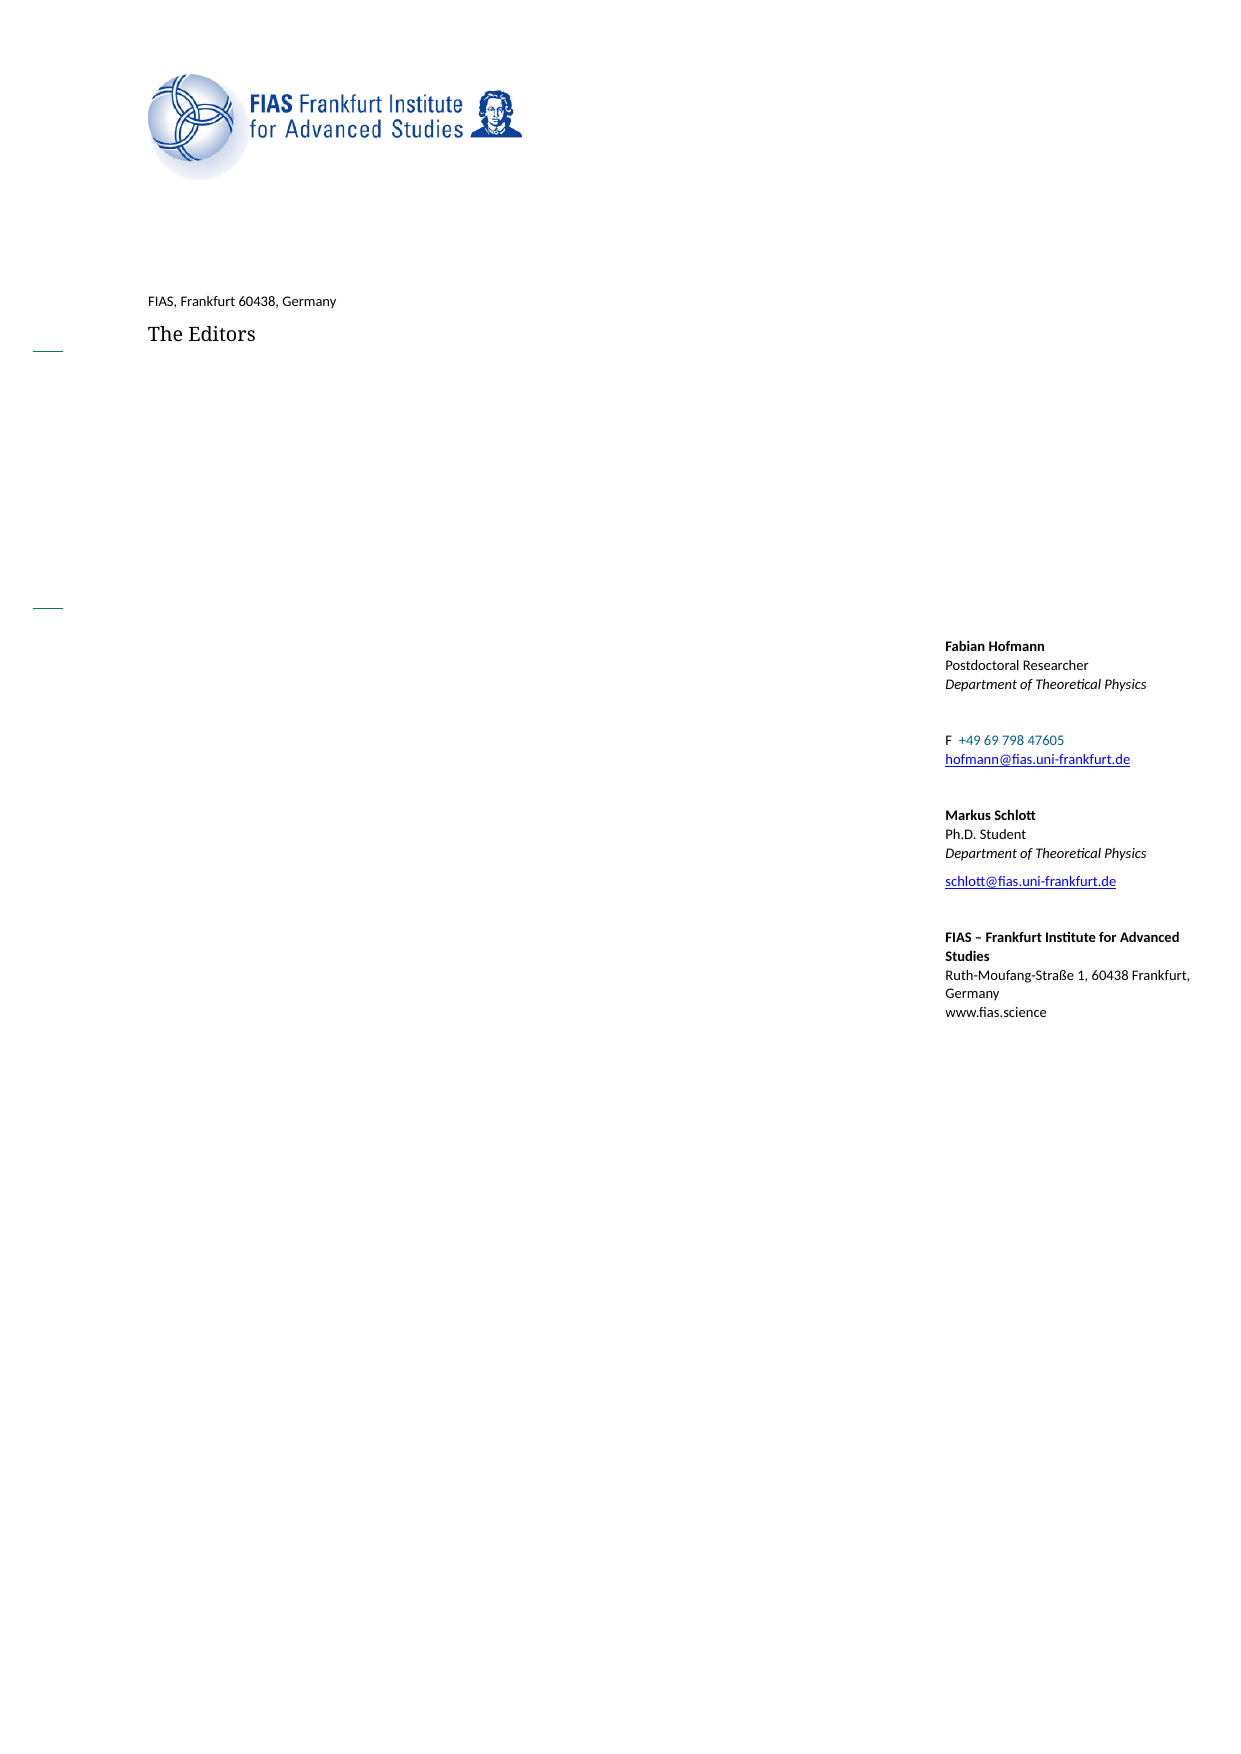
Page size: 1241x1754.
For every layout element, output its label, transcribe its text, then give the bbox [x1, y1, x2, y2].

picture [147, 73, 523, 181]
picture [992, 736, 997, 745]
table_cell [148, 498, 598, 525]
picture [1010, 736, 1015, 745]
picture [966, 736, 973, 745]
picture [974, 736, 979, 745]
picture [1035, 736, 1041, 745]
picture [1027, 737, 1034, 745]
picture [1003, 736, 1009, 745]
table_header The Editors Energy [148, 320, 598, 498]
table_cell [598, 498, 886, 525]
table_header [598, 320, 886, 498]
